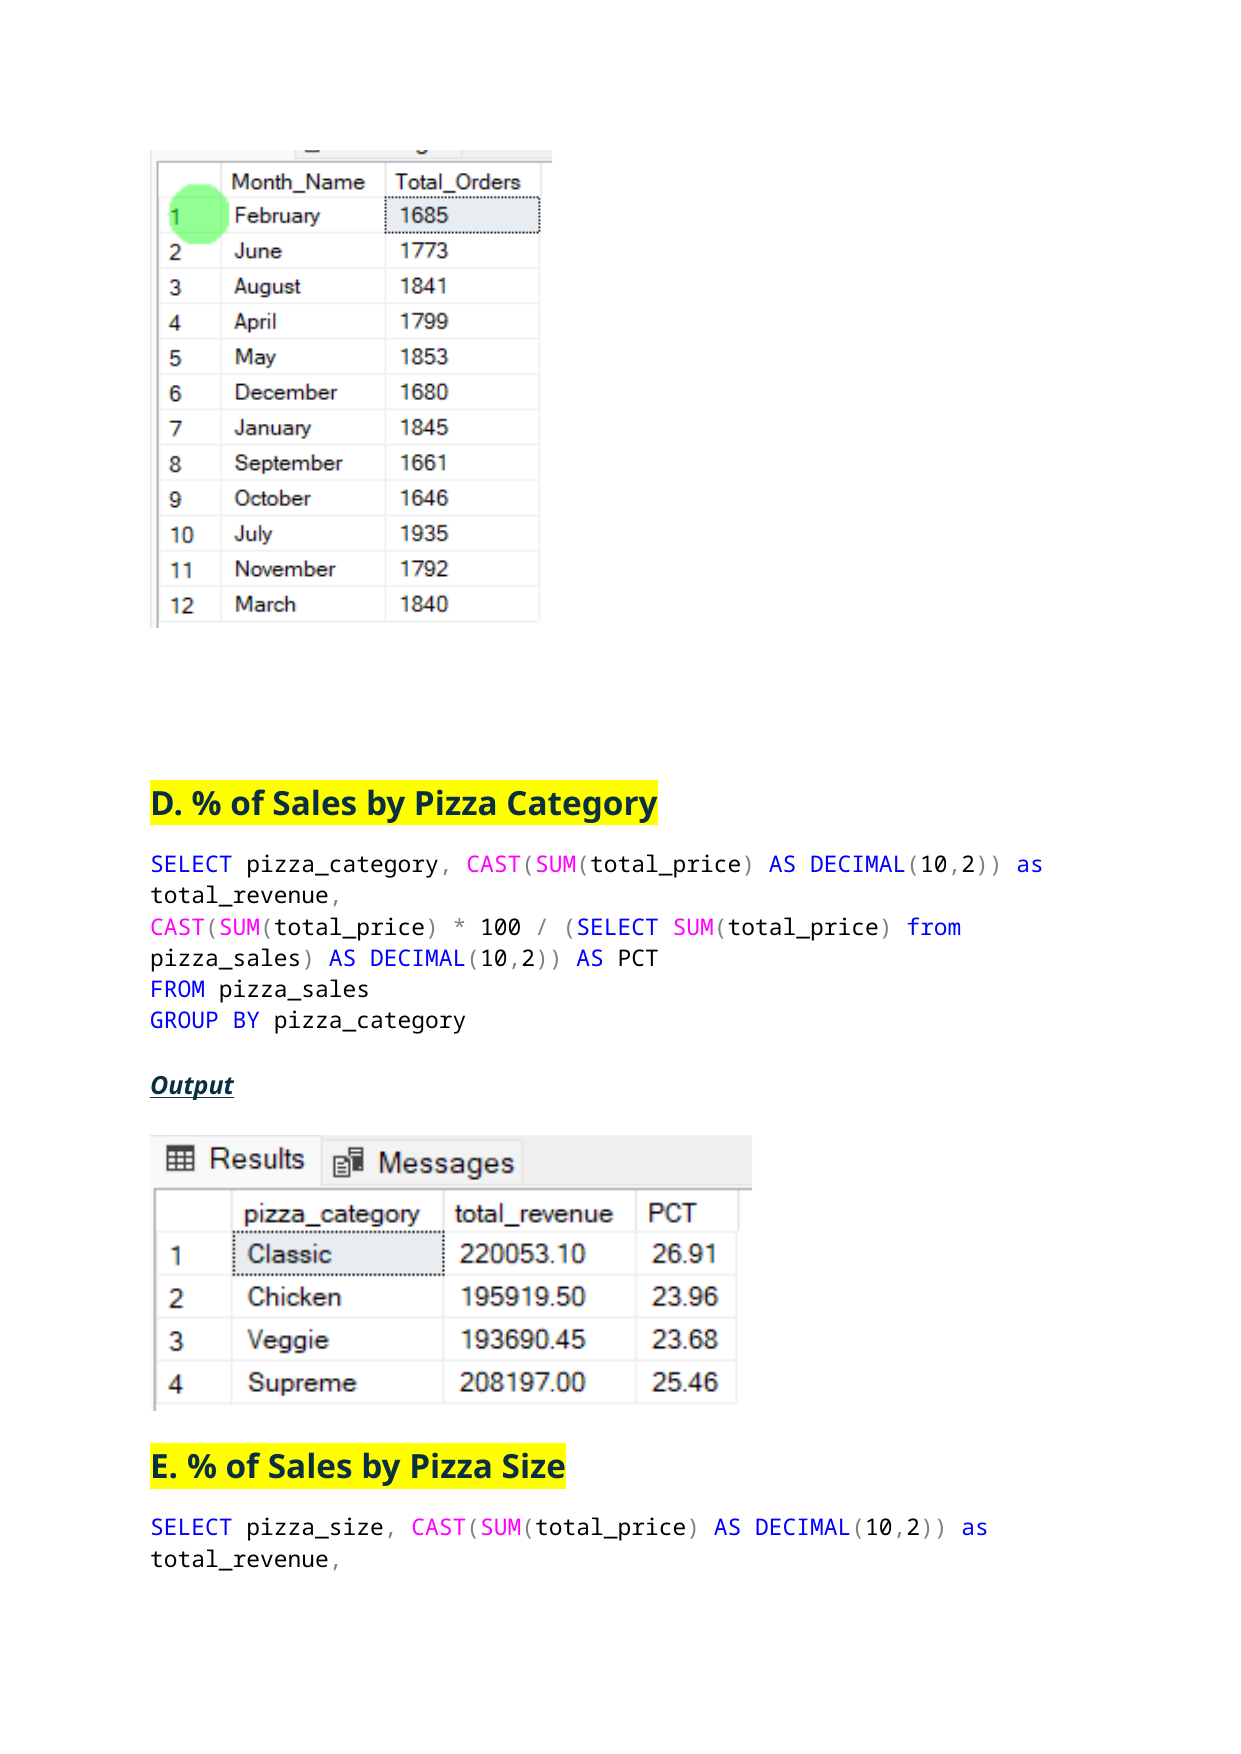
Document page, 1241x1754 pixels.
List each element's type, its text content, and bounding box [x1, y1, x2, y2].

text SELECT pizza_category, CAST(SUM(total_price) AS DECIMAL(10,2)) as total_revenue, [150, 848, 1090, 911]
text E. % of Sales by Pizza Size [150, 1443, 1090, 1489]
text Output [150, 1068, 1090, 1102]
text CAST(SUM(total_price) * 100 / (SELECT SUM(total_price) from pizza_sales) AS DECIMAL(10,2)) AS PCT [150, 911, 1090, 973]
text SELECT pizza_size, CAST(SUM(total_price) AS DECIMAL(10,2)) as total_revenue, [150, 1511, 1090, 1574]
text D. % of Sales by Pizza Category [150, 780, 1090, 825]
text FROM pizza_sales [150, 973, 1090, 1004]
text GROUP BY pizza_category [150, 1004, 1090, 1036]
